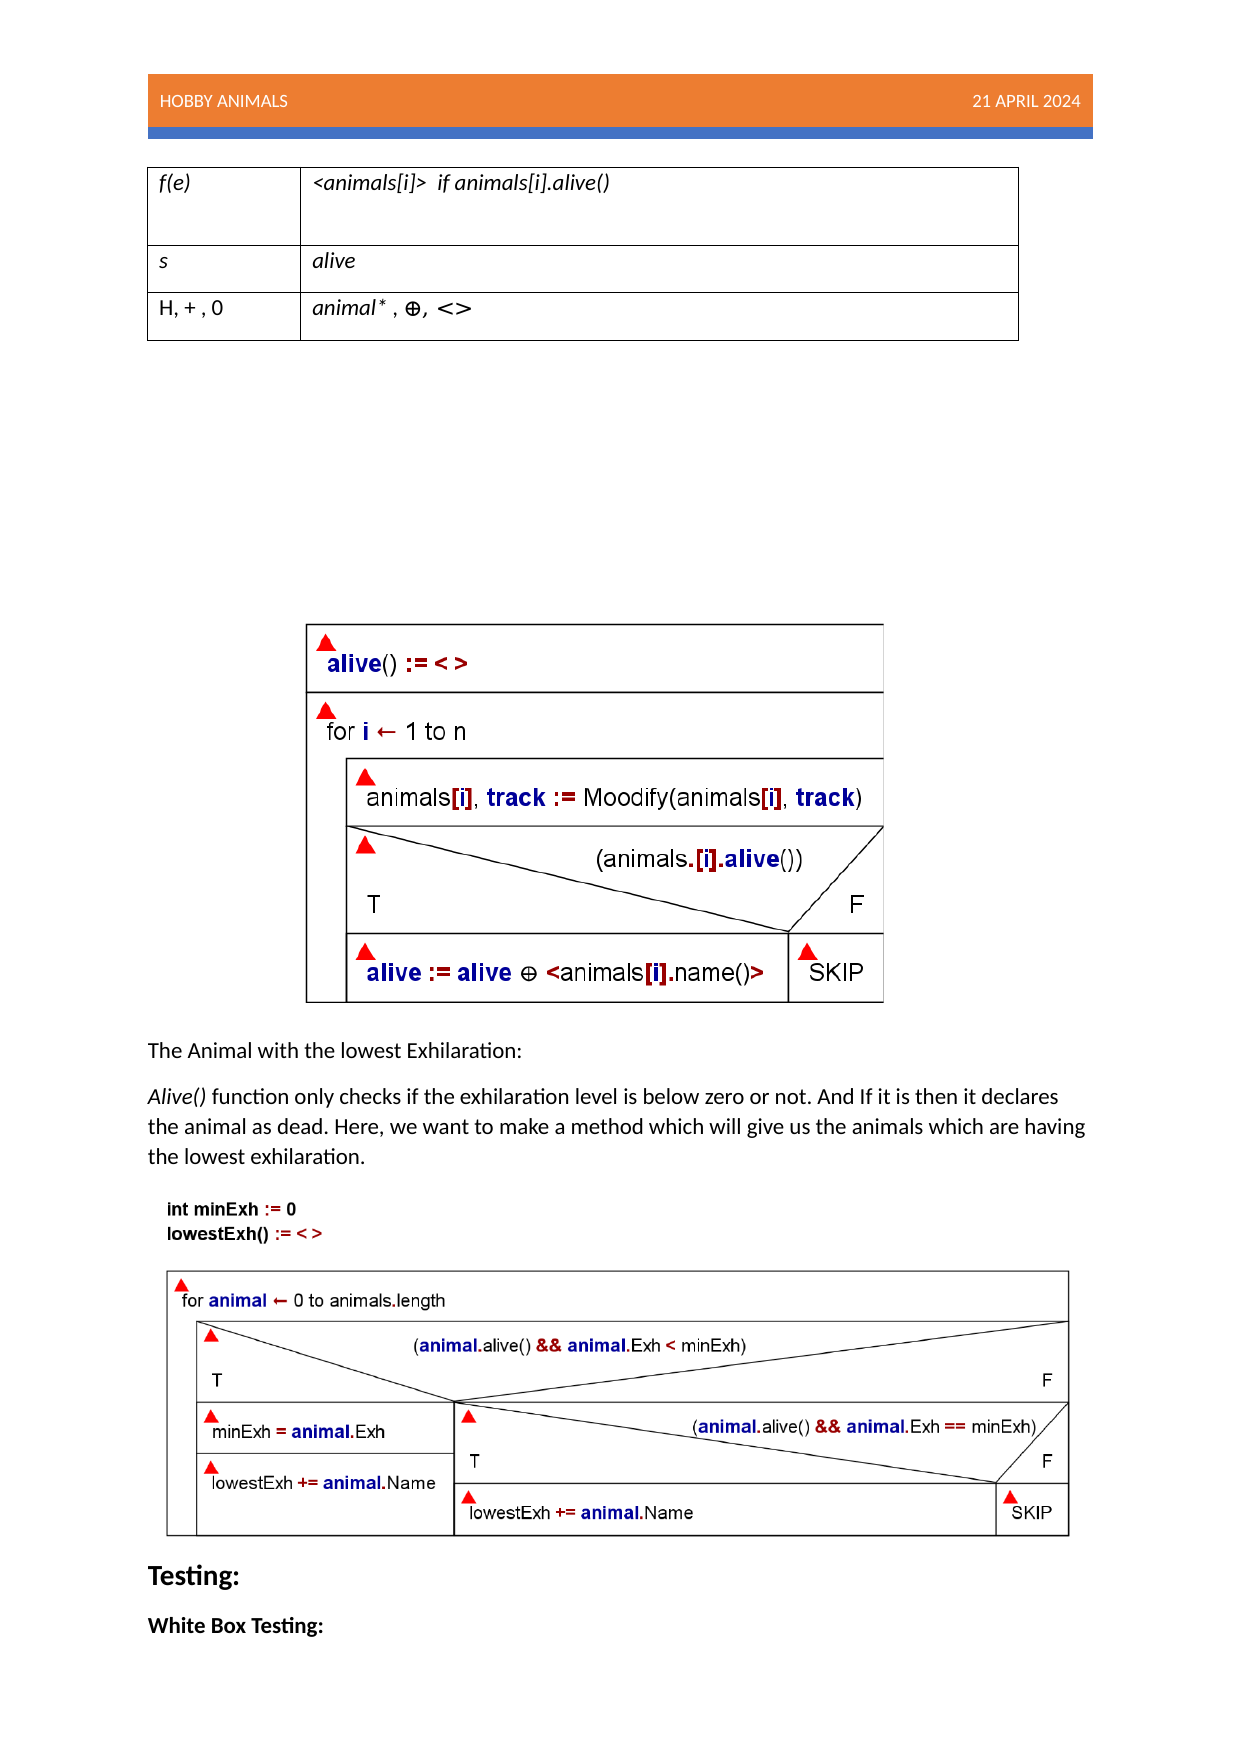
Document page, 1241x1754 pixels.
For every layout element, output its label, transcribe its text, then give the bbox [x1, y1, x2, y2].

text Alive() function only checks if the exhilaration level is below zero or not. And If it is then it declares the animal as dead. Here, we want to make a method which will give us the animals which are having the lowest exhilaration. [148, 1082, 1093, 1170]
table_cell animal* , ⊕, <> [301, 293, 1018, 340]
table_cell H, + , 0 [148, 293, 300, 340]
table_cell s [148, 246, 300, 292]
table_cell f(e) [148, 168, 300, 245]
table_cell alive [301, 246, 1018, 292]
text White Box Testing: [148, 1612, 1093, 1640]
text Testing: [148, 1234, 1093, 1593]
text The Animal with the lowest Exhilaration: [148, 1036, 1093, 1064]
table_cell <animals[i]> if animals[i].alive() [301, 168, 1018, 245]
